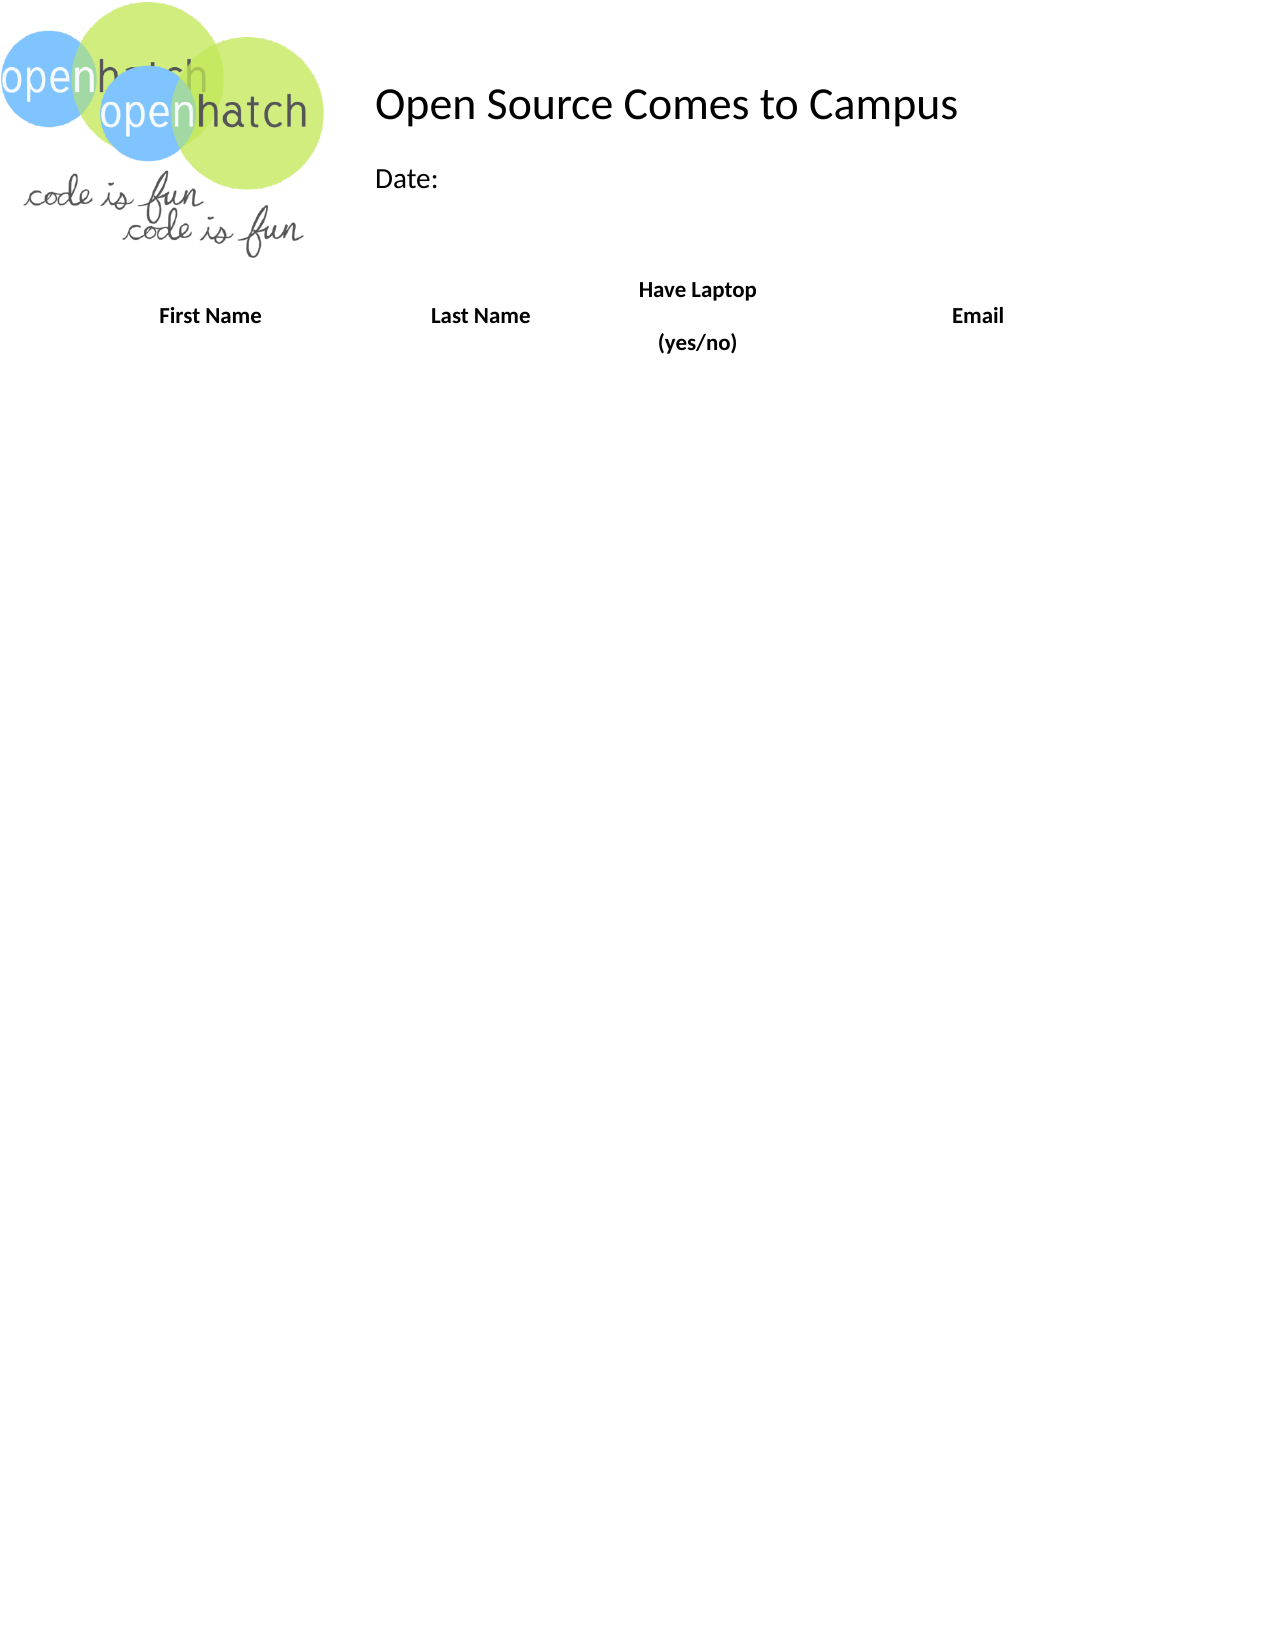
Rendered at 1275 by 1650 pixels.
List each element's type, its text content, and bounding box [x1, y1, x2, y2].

table_cell [77, 377, 344, 437]
table_cell [778, 1217, 1178, 1277]
table_cell [77, 1337, 344, 1397]
table_header Last Name [344, 275, 617, 377]
table_cell [618, 1337, 778, 1397]
table_cell [344, 677, 617, 737]
table_cell [344, 557, 617, 617]
table_cell [778, 557, 1178, 617]
table_cell [344, 497, 617, 557]
table_cell [344, 1037, 617, 1097]
table_cell [344, 1337, 617, 1397]
table_cell [77, 1457, 344, 1517]
table_cell [618, 977, 778, 1037]
table_header Have Laptop (yes/no) [618, 275, 778, 377]
table_cell [618, 797, 778, 857]
table_cell [778, 677, 1178, 737]
table_cell [618, 1097, 778, 1157]
table_cell [778, 977, 1178, 1037]
table_cell [344, 797, 617, 857]
table_cell [77, 977, 344, 1037]
table_cell [77, 677, 344, 737]
table_cell [77, 1217, 344, 1277]
table_cell [344, 1277, 617, 1337]
table_cell [778, 917, 1178, 977]
table_cell [618, 617, 778, 677]
table_cell [77, 617, 344, 677]
table_cell [618, 1157, 778, 1217]
table_cell [618, 377, 778, 437]
table_cell [778, 1337, 1178, 1397]
table_cell [618, 557, 778, 617]
table_header First Name [77, 275, 344, 377]
table_cell [77, 437, 344, 497]
table_cell [77, 737, 344, 797]
table_cell [77, 1397, 344, 1457]
table_cell [344, 917, 617, 977]
table_cell [344, 377, 617, 437]
table_cell [778, 497, 1178, 557]
table_cell [618, 437, 778, 497]
table_cell [344, 617, 617, 677]
table_cell [77, 857, 344, 917]
table_cell [778, 1037, 1178, 1097]
text Date: [375, 160, 1125, 196]
table_cell [77, 497, 344, 557]
table_cell [77, 1097, 344, 1157]
table_cell [778, 1397, 1178, 1457]
table_cell [77, 1277, 344, 1337]
table_cell [618, 857, 778, 917]
table_cell [618, 1397, 778, 1457]
table_cell [778, 737, 1178, 797]
table_header Email [778, 275, 1178, 377]
text Open Source Comes to Campus [325, 75, 1125, 131]
table_cell [344, 437, 617, 497]
table_cell [618, 1457, 778, 1517]
table_cell [344, 737, 617, 797]
table_cell [344, 977, 617, 1037]
table_cell [778, 617, 1178, 677]
table_cell [77, 1157, 344, 1217]
table_cell [778, 1457, 1178, 1517]
table_cell [77, 797, 344, 857]
table_cell [778, 377, 1178, 437]
table_cell [77, 1037, 344, 1097]
table_cell [618, 1217, 778, 1277]
table_cell [344, 857, 617, 917]
table_cell [618, 1277, 778, 1337]
table_cell [778, 1157, 1178, 1217]
table_cell [344, 1217, 617, 1277]
table_cell [618, 917, 778, 977]
table_cell [618, 677, 778, 737]
table_cell [778, 857, 1178, 917]
table_cell [618, 497, 778, 557]
table_cell [344, 1397, 617, 1457]
table_cell [778, 1277, 1178, 1337]
table_cell [77, 557, 344, 617]
picture [0, 0, 325, 268]
table_cell [77, 917, 344, 977]
table_cell [778, 797, 1178, 857]
table_cell [344, 1457, 617, 1517]
table_cell [344, 1097, 617, 1157]
table_cell [344, 1157, 617, 1217]
table_cell [618, 737, 778, 797]
table_cell [778, 437, 1178, 497]
table_cell [618, 1037, 778, 1097]
table_cell [778, 1097, 1178, 1157]
